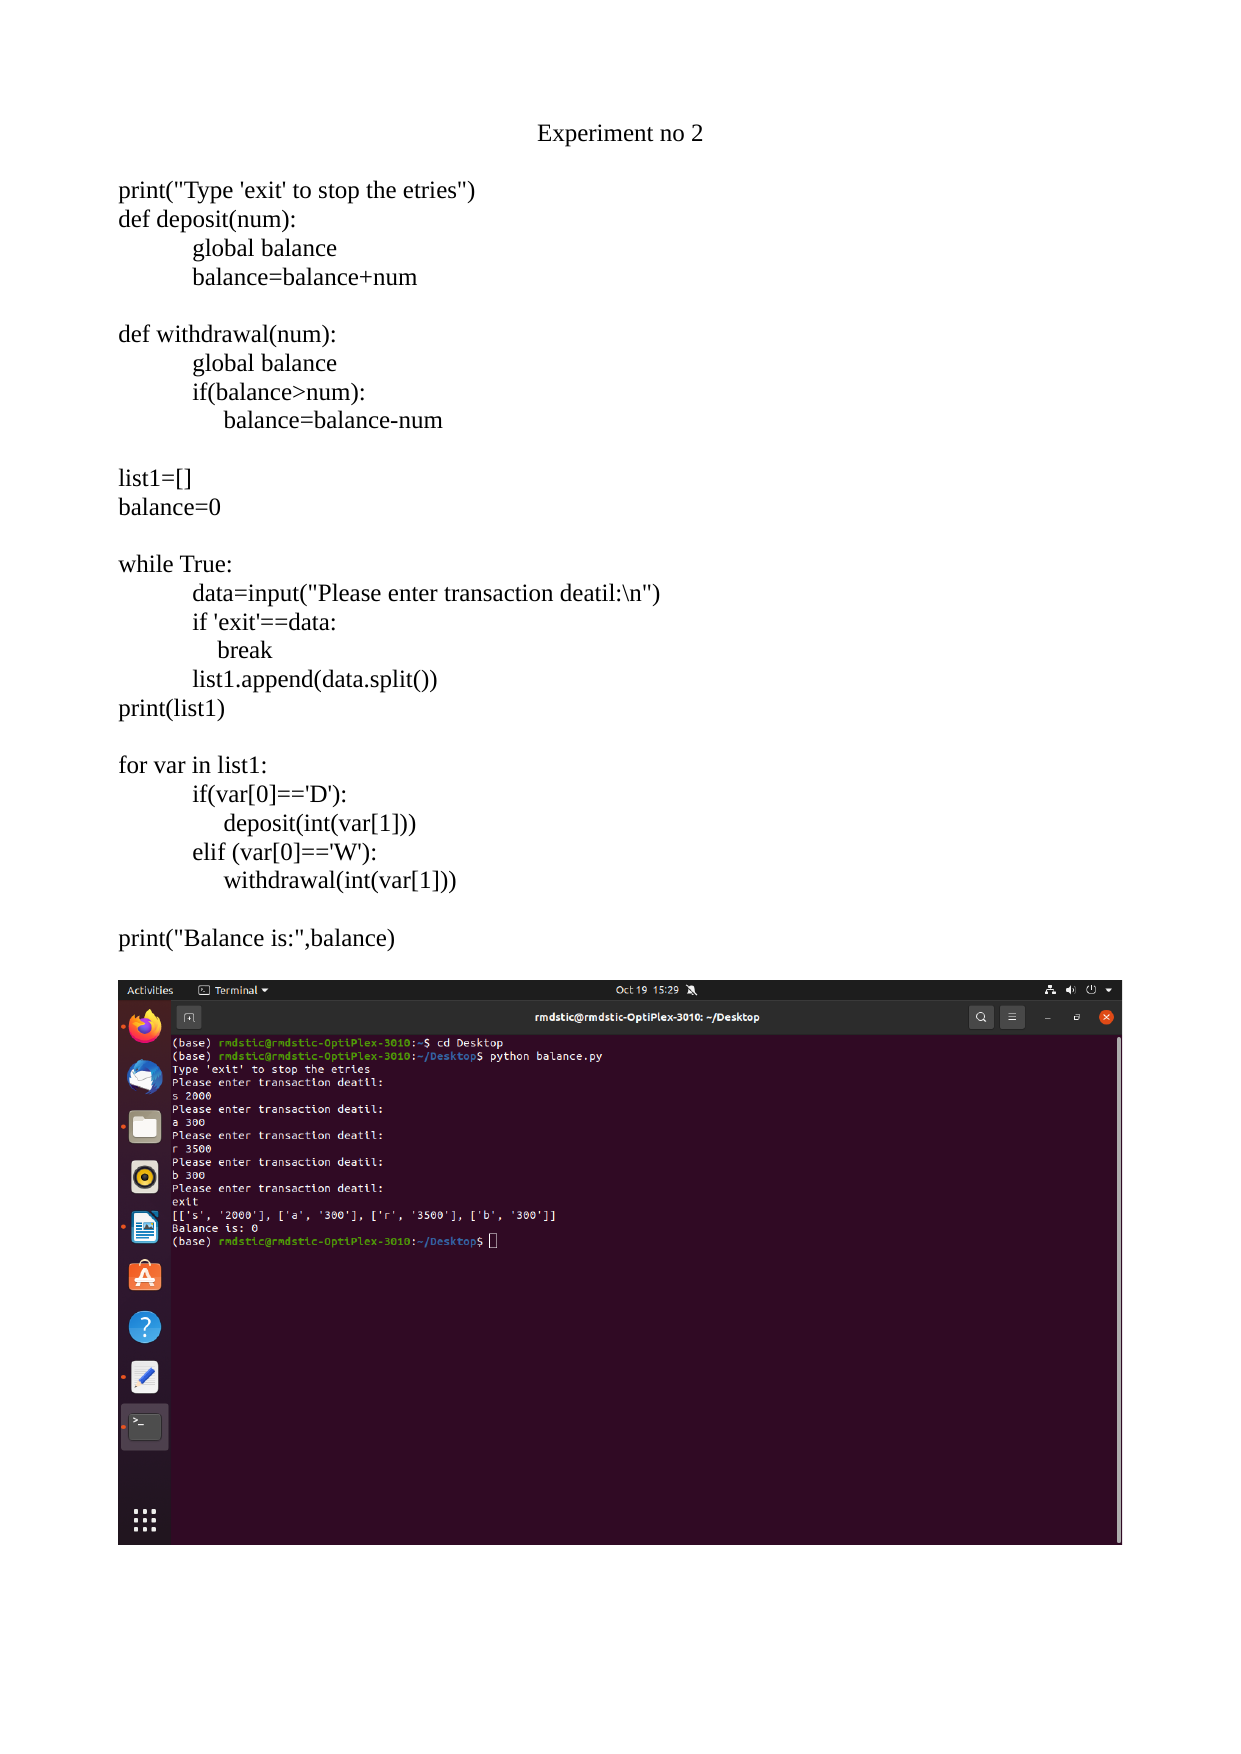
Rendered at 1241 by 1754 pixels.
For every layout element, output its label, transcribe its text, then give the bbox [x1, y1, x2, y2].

text elif (var[0]=='W'): [118, 837, 1122, 866]
text def withdrawal(num): [118, 319, 1122, 348]
text if(var[0]=='D'): [118, 779, 1122, 808]
text balance=balance+num [118, 262, 1122, 291]
text deposit(int(var[1])) [118, 808, 1122, 837]
text while True: [118, 549, 1122, 578]
picture [118, 980, 1123, 1545]
text balance=balance-num [118, 406, 1122, 434]
text list1.append(data.split()) [118, 664, 1122, 693]
text global balance [118, 233, 1122, 262]
text print("Type 'exit' to stop the etries") [118, 176, 1122, 204]
text def deposit(num): [118, 204, 1122, 233]
text withdrawal(int(var[1])) [118, 866, 1122, 894]
text data=input("Please enter transaction deatil:\n") [118, 578, 1122, 607]
text balance=0 [118, 492, 1122, 521]
text if(balance>num): [118, 377, 1122, 406]
text for var in list1: [118, 751, 1122, 779]
text print(list1) [118, 693, 1122, 722]
text print("Balance is:",balance) [118, 923, 1122, 952]
text list1=[] [118, 463, 1122, 492]
text Experiment no 2 [118, 118, 1122, 147]
text break [118, 636, 1122, 664]
text if 'exit'==data: [118, 607, 1122, 636]
text global balance [118, 348, 1122, 377]
